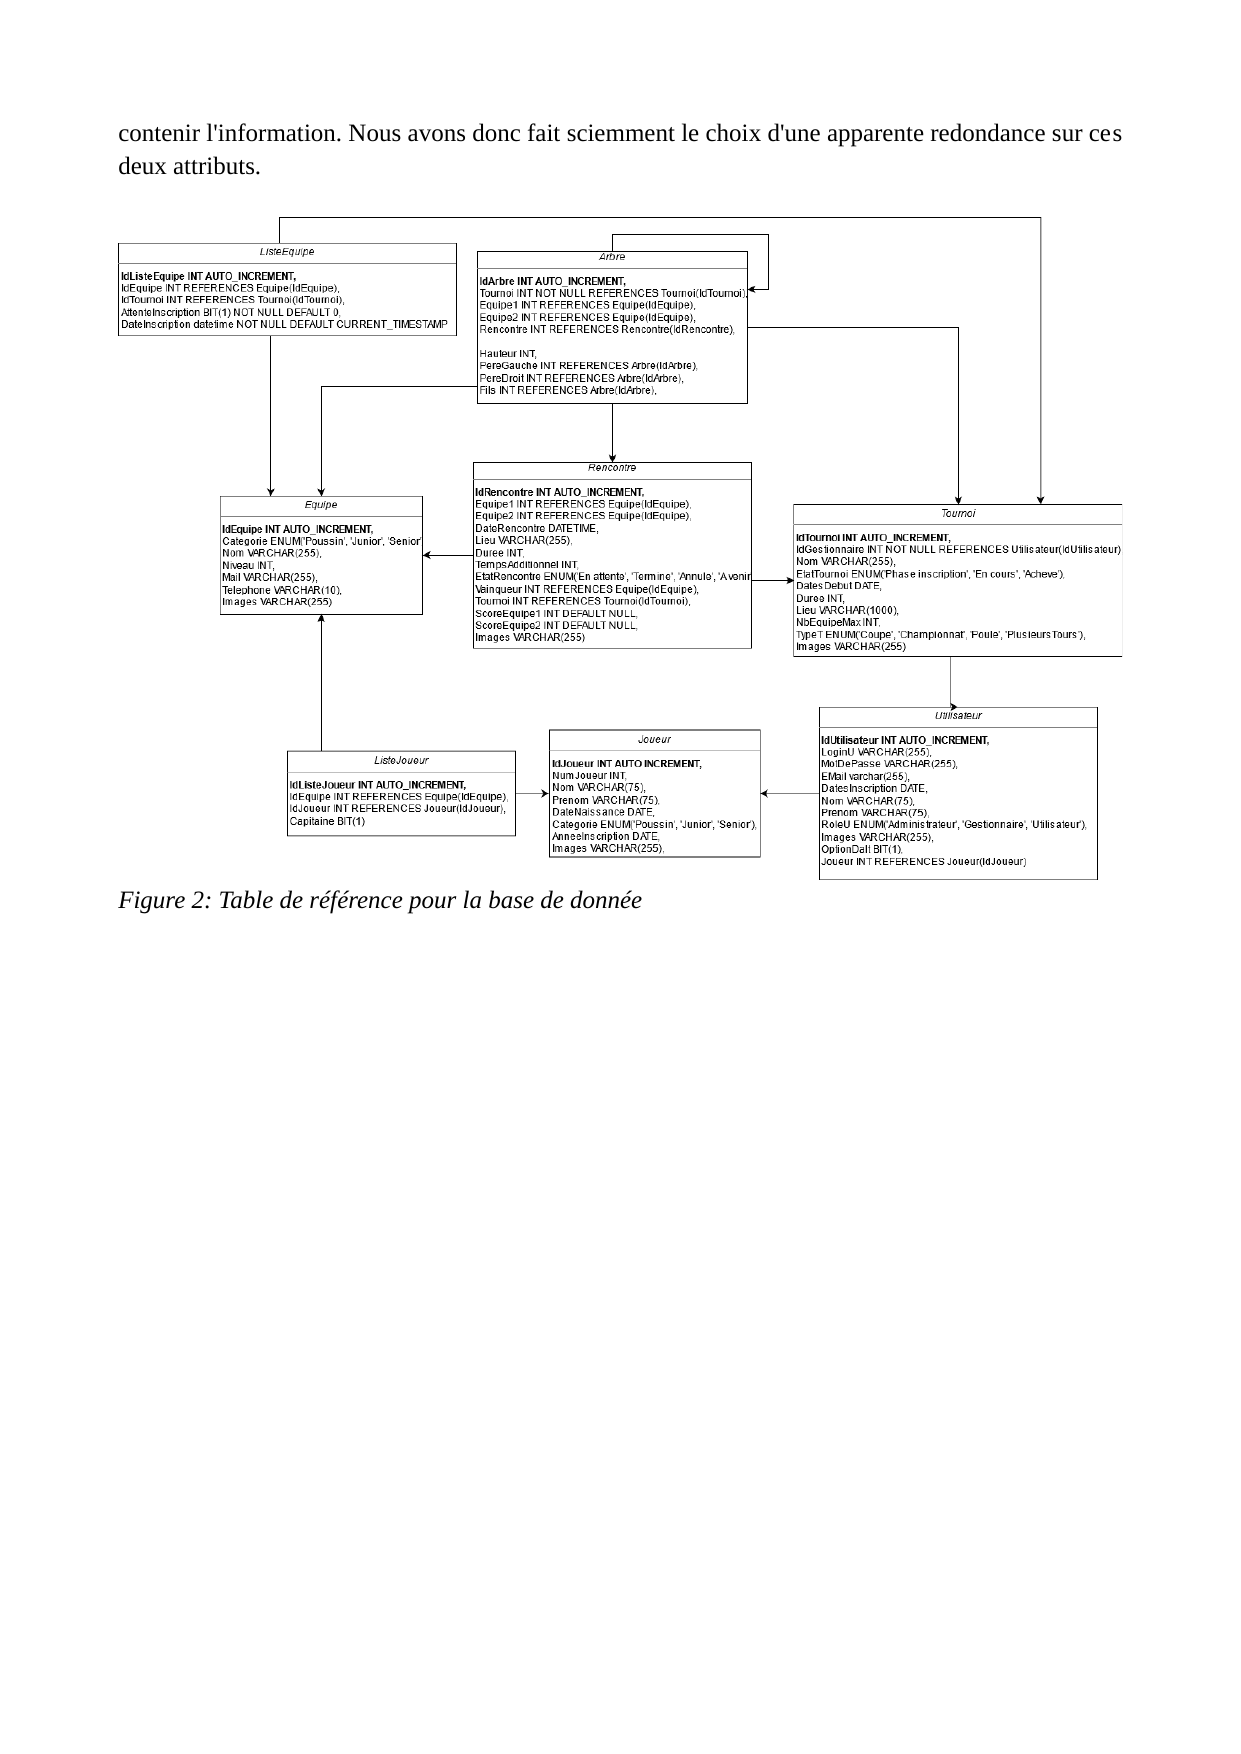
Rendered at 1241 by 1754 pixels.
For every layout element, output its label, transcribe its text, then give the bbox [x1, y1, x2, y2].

picture [118, 211, 1123, 880]
text contenir l'information. Nous avons donc fait sciemment le choix d'une apparente redondance sur ces deux attributs. [118, 118, 1122, 180]
text Figure 2: Table de référence pour la base de donnée [118, 880, 1122, 914]
